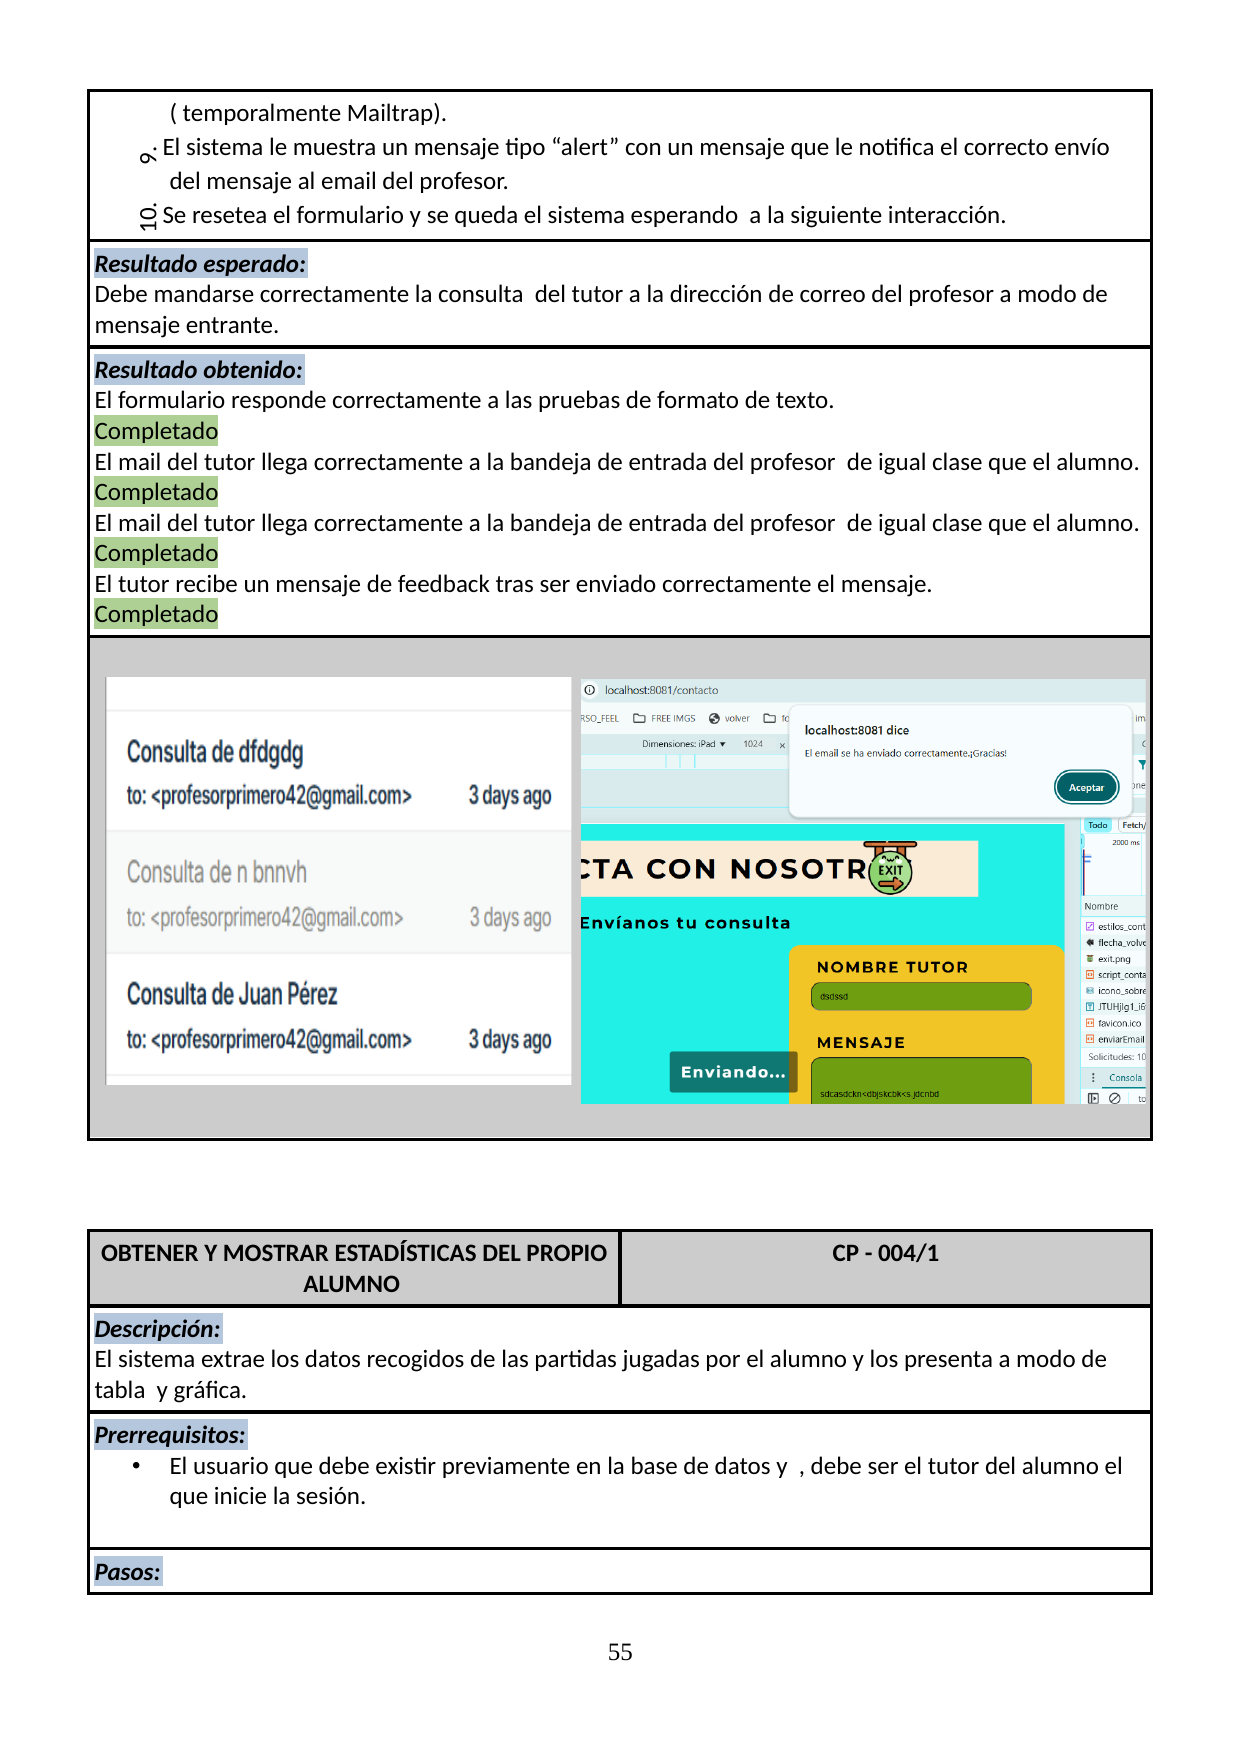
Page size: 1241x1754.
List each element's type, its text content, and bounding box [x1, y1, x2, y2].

picture [105, 677, 572, 1085]
table_cell Resultado esperado: Debe mandarse correctamente la consulta del tutor a la dirección de correo del profesor a modo de mensaje entrante. [90, 242, 1150, 345]
table_cell Prerrequisitos: El usuario que debe existir previamente en la base de datos y , debe ser el tutor del alumno el que inicie la sesión. [90, 1414, 1150, 1547]
table_cell Descripción: El sistema extrae los datos recogidos de las partidas jugadas por el alumno y los presenta a modo de tabla y gráfica. [90, 1308, 1150, 1410]
picture [581, 679, 1146, 1104]
table_header CP - 004/1 [622, 1232, 1150, 1304]
table_cell [90, 638, 1150, 1137]
table_cell Pasos: El tutor inicia la sesión satisfactoriamente. Se le redirige al menú alumno donde se le muestran las opciones de actividad que tiene. Pulsa el botón con el icono de un sobre. Se le redirige a la página de contacto donde se le muestra un formulario centrado con los bloques de “nombre del tutor” y “mensaje”. Al rellenar el bloque de “nombre de tutor” mantiene un formato usando sólo letras de la A-Z. Pulsa el botón que pone “borrar” si desea limpiar los campos de texto. Una vez cumplimentado todo correctamente pulsa el icono situado bajo el formulario con forma de sobre para enviar. El sistema procede a mandar la consulta al email del profesor cuya bandeja de entrada la sirve ( temporalmente Mailtrap). El sistema le muestra un mensaje tipo “alert” con un mensaje que le notifica el correcto envío del mensaje al email del profesor. Se resetea el formulario y se queda el sistema esperando a la siguiente interacción. [90, 92, 1150, 239]
table_cell Resultado obtenido: El formulario responde correctamente a las pruebas de formato de texto. Completado El mail del tutor llega correctamente a la bandeja de entrada del profesor de igual clase que el alumno. Completado El mail del tutor llega correctamente a la bandeja de entrada del profesor de igual clase que el alumno. Completado El tutor recibe un mensaje de feedback tras ser enviado correctamente el mensaje. Completado [90, 349, 1150, 634]
table_cell Pasos: El tutor inicia la sesión satisfactoriamente. Se le redirige al menú alumno donde se le muestran las opciones de actividad que tiene. Pulsa el botón con el icono de una gráfica con el nombre de” Estadísticas”. Se le redirige a la página de estadísticas donde se le muestra : debajo del título de la página el nombre del alumno, justo debajo del nombre otro bloque de selección con los mundos jugados y a la derecha un bloque de selección con el tipo de recurso matemático que se ha trabajado pulsa el bloque de selección del recurso . elige una opción. El sistema obtiene a través del servidor y de la base de datos la información El sistema muestra una gráfica de tiempo empleado por reto en ese recurso en el eje Y mientras que en el eje X se contabiliza los días que ha jugado a ese tipo de reto. Al usuario se le facilita un botón que permite ocultar la gráfica. Pulsa el botón de los mundos elige una opción. El sistema obtiene a través del servidor y de la base de datos la información El sistema muestra una tabla que muestra los retos dentro de los mundos, el nombre del reto, el tiempo usado , los aciertos y los fallos. Al usuario se le facilita un botón que permite ocultar la tabla. [90, 1550, 1150, 1592]
table_header OBTENER Y MOSTRAR ESTADÍSTICAS DEL PROPIO ALUMNO [90, 1232, 618, 1304]
